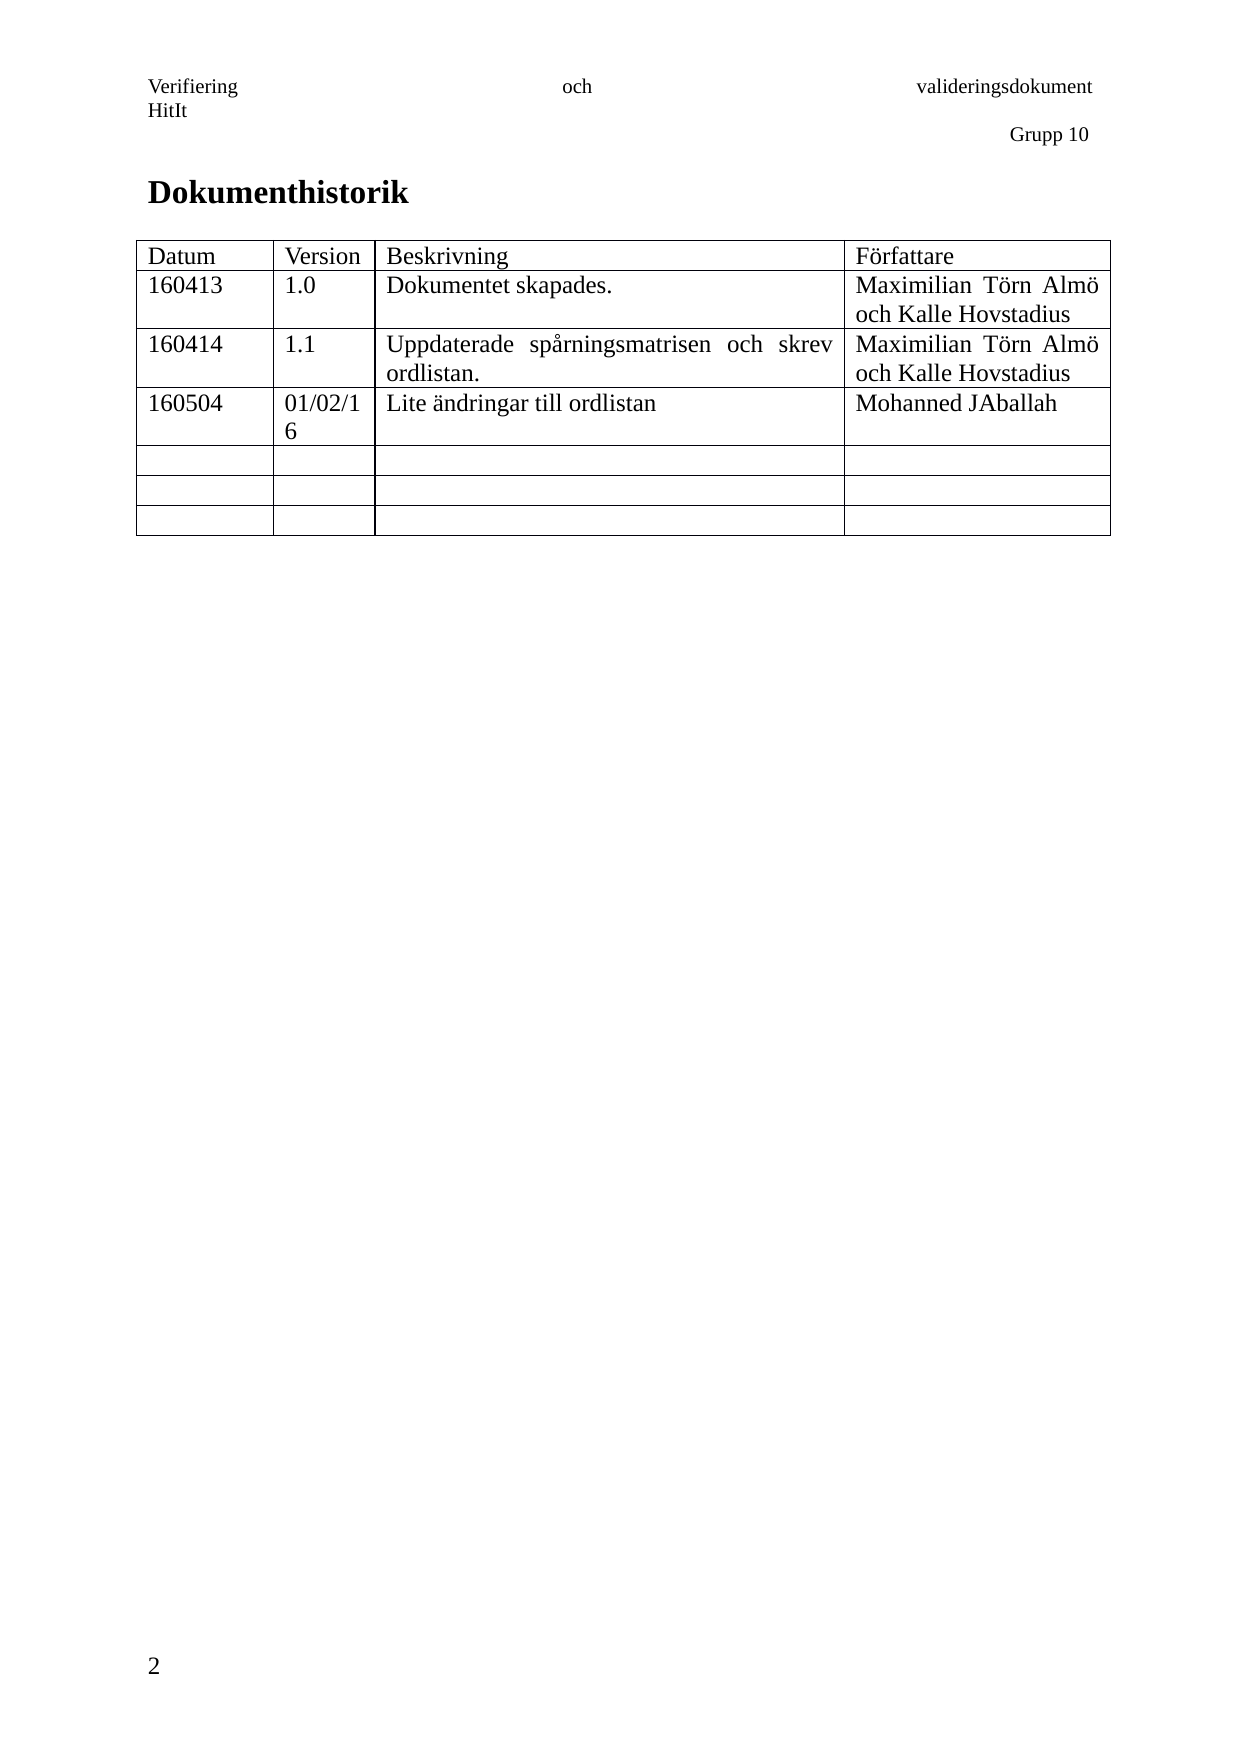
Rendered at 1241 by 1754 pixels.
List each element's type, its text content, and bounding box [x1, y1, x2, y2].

table_cell [274, 506, 374, 534]
table_cell Mohanned JAballah [845, 388, 1110, 445]
table_cell 1.0 [274, 271, 374, 328]
table_cell [274, 446, 374, 475]
table_cell 1.1 [274, 329, 374, 387]
table_cell Lite ändringar till ordlistan [376, 388, 844, 445]
table_header Datum [137, 241, 273, 269]
table_cell Uppdaterade spårningsmatrisen och skrev ordlistan. [376, 329, 844, 387]
table_header Författare [845, 241, 1110, 269]
table_header Beskrivning [376, 241, 844, 269]
table_cell [845, 506, 1110, 534]
table_cell [137, 476, 273, 505]
table_cell [137, 446, 273, 475]
table_cell [376, 446, 844, 475]
table_cell [845, 476, 1110, 505]
table_cell [845, 446, 1110, 475]
table_cell Dokumentet skapades. [376, 271, 844, 328]
table_cell [376, 476, 844, 505]
table_cell [376, 506, 844, 534]
table_cell Maximilian Törn Almö och Kalle Hovstadius [845, 329, 1110, 387]
table_cell 160504 [137, 388, 273, 445]
table_cell [274, 476, 374, 505]
subtitle Dokumenthistorik [148, 173, 1093, 211]
table_header Version [274, 241, 374, 269]
table_cell 160414 [137, 329, 273, 387]
table_cell Maximilian Törn Almö och Kalle Hovstadius [845, 271, 1110, 328]
table_cell [137, 506, 273, 534]
table_cell 160413 [137, 271, 273, 328]
table_cell 16-01-02 [274, 388, 374, 445]
